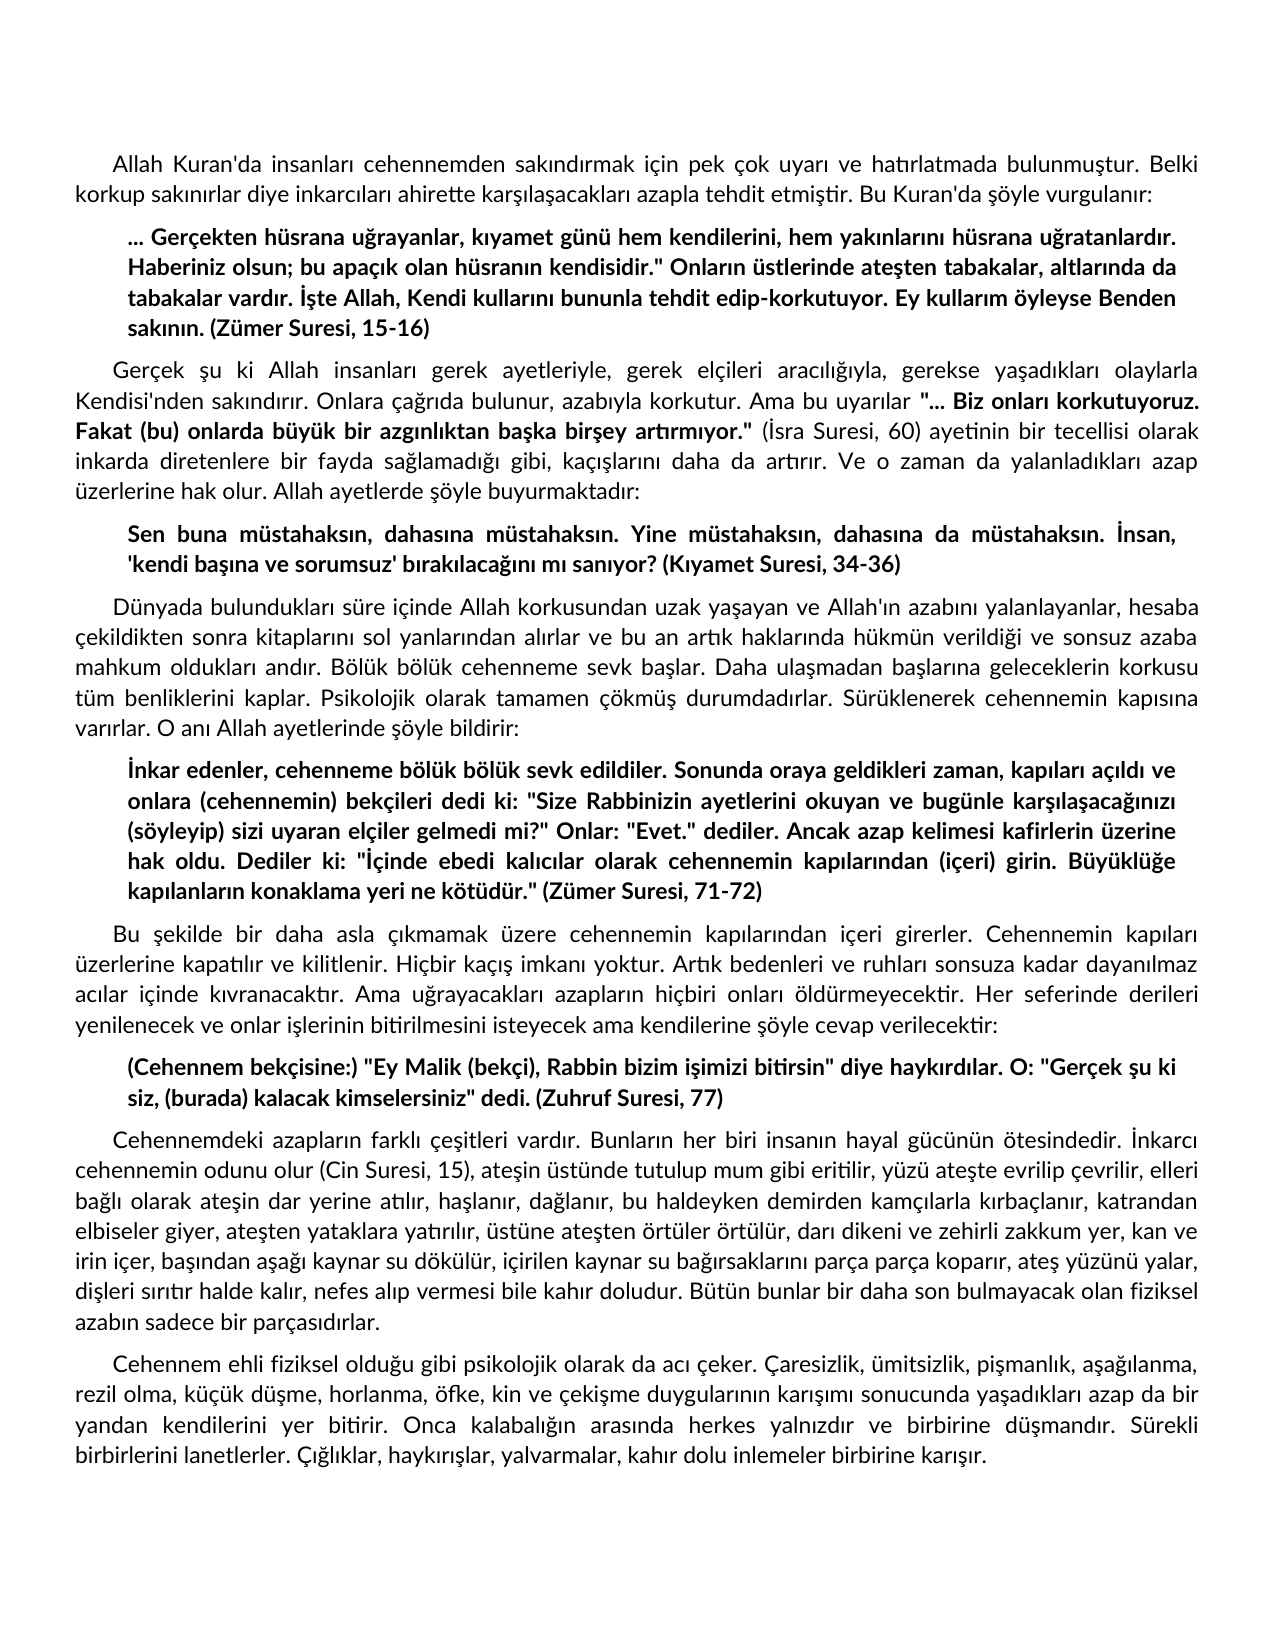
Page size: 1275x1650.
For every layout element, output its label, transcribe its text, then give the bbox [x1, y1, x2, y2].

text Bu şekilde bir daha asla çıkmamak üzere cehennemin kapılarından içeri girerler. Cehennemin kapıları üzerlerine kapatılır ve kilitlenir. Hiçbir kaçış imkanı yoktur. Artık bedenleri ve ruhları sonsuza kadar dayanılmaz acılar içinde kıvranacaktır. Ama uğrayacakları azapların hiçbiri onları öldürmeyecektir. Her seferinde derileri yenilenecek ve onlar işlerinin bitirilmesini isteyecek ama kendilerine şöyle cevap verilecektir: [75, 920, 1200, 1038]
text Sen buna müstahaksın, dahasına müstahaksın. Yine müstahaksın, dahasına da müstahaksın. İnsan, 'kendi başına ve sorumsuz' bırakılacağını mı sanıyor? (Kıyamet Suresi, 34-36) [127, 520, 1177, 577]
text Cehennemdeki azapların farklı çeşitleri vardır. Bunların her biri insanın hayal gücünün ötesindedir. İnkarcı cehennemin odunu olur (Cin Suresi, 15), ateşin üstünde tutulup mum gibi eritilir, yüzü ateşte evrilip çevrilir, elleri bağlı olarak ateşin dar yerine atılır, haşlanır, dağlanır, bu haldeyken demirden kamçılarla kırbaçlanır, katrandan elbiseler giyer, ateşten yataklara yatırılır, üstüne ateşten örtüler örtülür, darı dikeni ve zehirli zakkum yer, kan ve irin içer, başından aşağı kaynar su dökülür, içirilen kaynar su bağırsaklarını parça parça koparır, ateş yüzünü yalar, dişleri sırıtır halde kalır, nefes alıp vermesi bile kahır doludur. Bütün bunlar bir daha son bulmayacak olan fiziksel azabın sadece bir parçasıdırlar. [75, 1126, 1200, 1335]
text (Cehennem bekçisine:) "Ey Malik (bekçi), Rabbin bizim işimizi bitirsin" diye haykırdılar. O: "Gerçek şu ki siz, (burada) kalacak kimselersiniz" dedi. (Zuhruf Suresi, 77) [127, 1053, 1177, 1111]
text ... Gerçekten hüsrana uğrayanlar, kıyamet günü hem kendilerini, hem yakınlarını hüsrana uğratanlardır. Haberiniz olsun; bu apaçık olan hüsranın kendisidir." Onların üstlerinde ateşten tabakalar, altlarında da tabakalar vardır. İşte Allah, Kendi kullarını bununla tehdit edip-korkutuyor. Ey kullarım öyleyse Benden sakının. (Zümer Suresi, 15-16) [127, 223, 1177, 341]
text İnkar edenler, cehenneme bölük bölük sevk edildiler. Sonunda oraya geldikleri zaman, kapıları açıldı ve onlara (cehennemin) bekçileri dedi ki: "Size Rabbinizin ayetlerini okuyan ve bugünle karşılaşacağınızı (söyleyip) sizi uyaran elçiler gelmedi mi?" Onlar: "Evet." dediler. Ancak azap kelimesi kafirlerin üzerine hak oldu. Dediler ki: "İçinde ebedi kalıcılar olarak cehennemin kapılarından (içeri) girin. Büyüklüğe kapılanların konaklama yeri ne kötüdür." (Zümer Suresi, 71-72) [127, 756, 1177, 904]
text Allah Kuran'da insanları cehennemden sakındırmak için pek çok uyarı ve hatırlatmada bulunmuştur. Belki korkup sakınırlar diye inkarcıları ahirette karşılaşacakları azapla tehdit etmiştir. Bu Kuran'da şöyle vurgulanır: [75, 150, 1200, 208]
text Cehennem ehli fiziksel olduğu gibi psikolojik olarak da acı çeker. Çaresizlik, ümitsizlik, pişmanlık, aşağılanma, rezil olma, küçük düşme, horlanma, öfke, kin ve çekişme duygularının karışımı sonucunda yaşadıkları azap da bir yandan kendilerini yer bitirir. Onca kalabalığın arasında herkes yalnızdır ve birbirine düşmandır. Sürekli birbirlerini lanetlerler. Çığlıklar, haykırışlar, yalvarmalar, kahır dolu inlemeler birbirine karışır. [75, 1350, 1200, 1468]
text Dünyada bulundukları süre içinde Allah korkusundan uzak yaşayan ve Allah'ın azabını yalanlayanlar, hesaba çekildikten sonra kitaplarını sol yanlarından alırlar ve bu an artık haklarında hükmün verildiği ve sonsuz azaba mahkum oldukları andır. Bölük bölük cehenneme sevk başlar. Daha ulaşmadan başlarına geleceklerin korkusu tüm benliklerini kaplar. Psikolojik olarak tamamen çökmüş durumdadırlar. Sürüklenerek cehennemin kapısına varırlar. O anı Allah ayetlerinde şöyle bildirir: [75, 593, 1200, 741]
text Gerçek şu ki Allah insanları gerek ayetleriyle, gerek elçileri aracılığıyla, gerekse yaşadıkları olaylarla Kendisi'nden sakındırır. Onlara çağrıda bulunur, azabıyla korkutur. Ama bu uyarılar "... Biz onları korkutuyoruz. Fakat (bu) onlarda büyük bir azgınlıktan başka birşey artırmıyor." (İsra Suresi, 60) ayetinin bir tecellisi olarak inkarda diretenlere bir fayda sağlamadığı gibi, kaçışlarını daha da artırır. Ve o zaman da yalanladıkları azap üzerlerine hak olur. Allah ayetlerde şöyle buyurmaktadır: [75, 356, 1200, 504]
